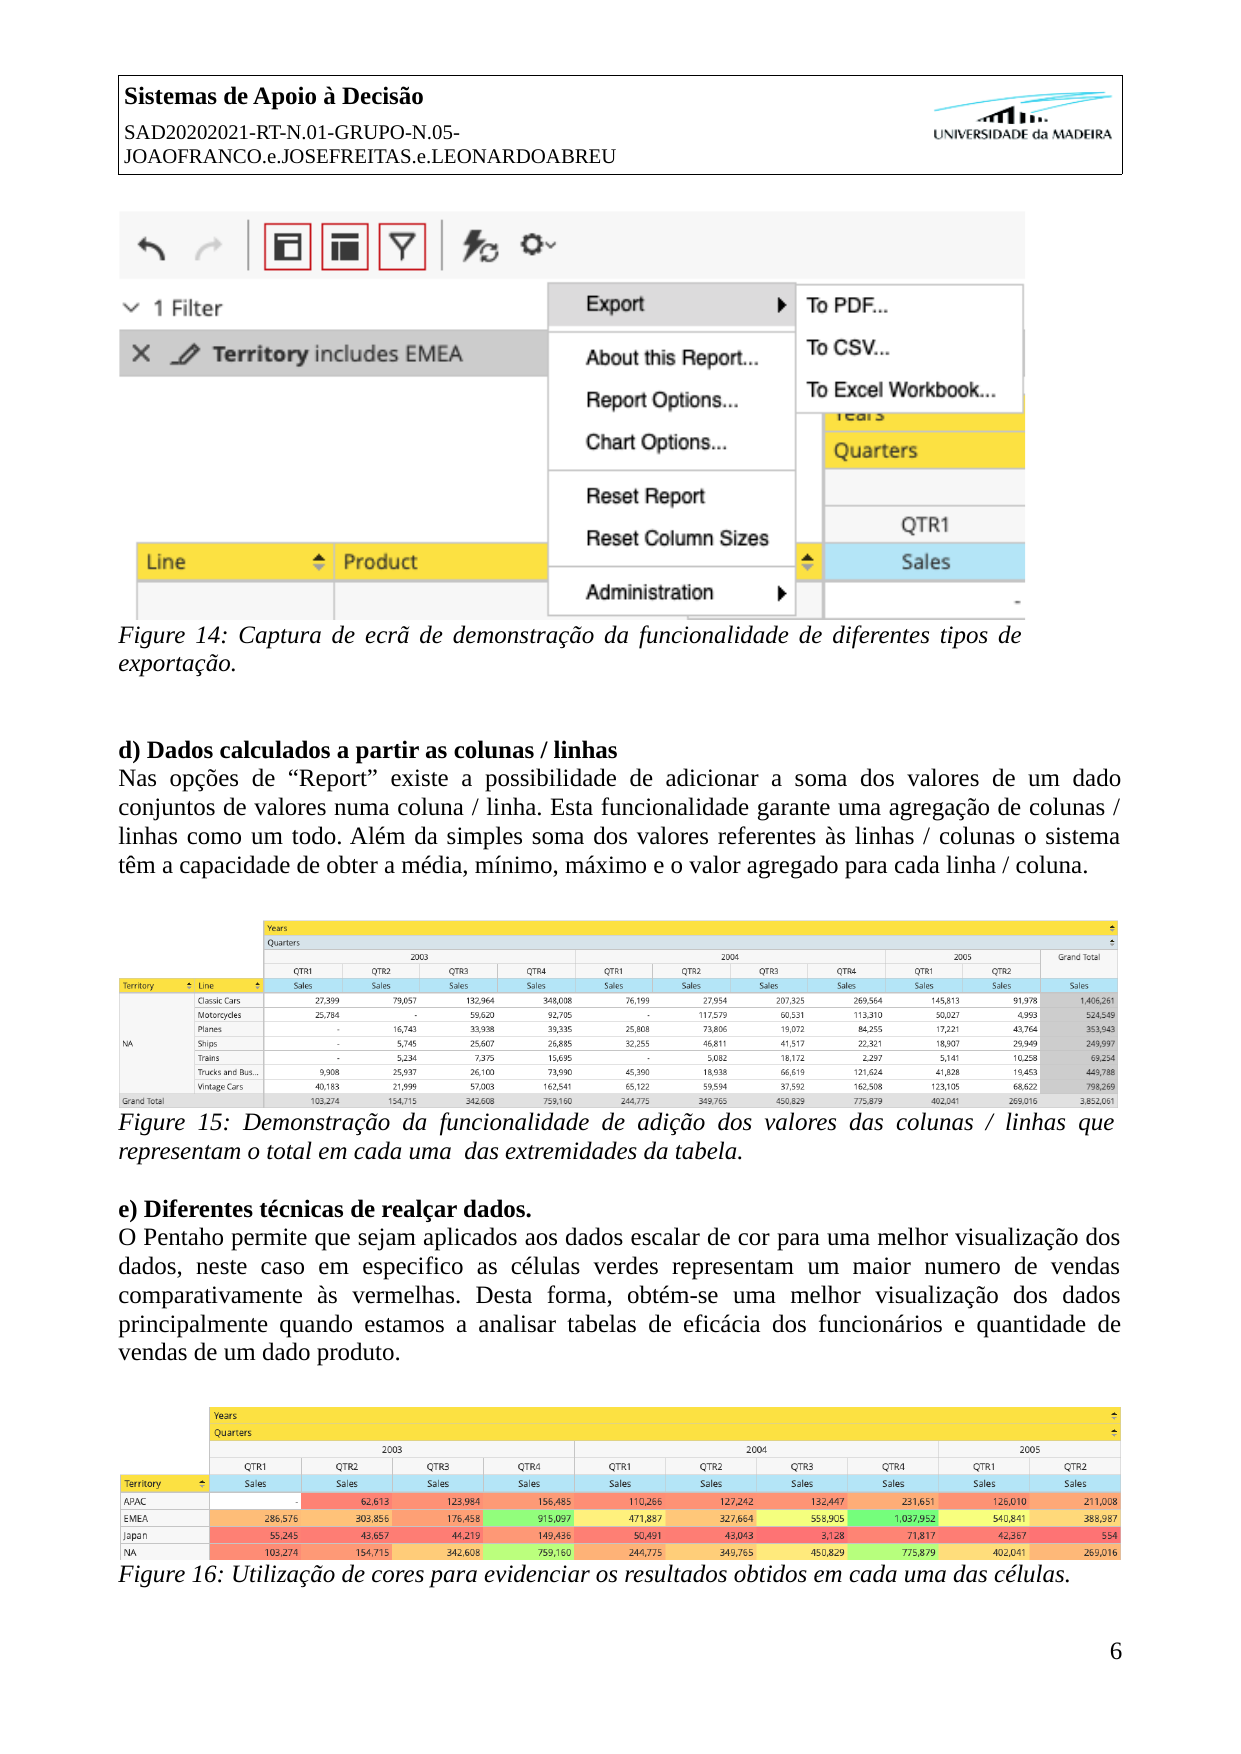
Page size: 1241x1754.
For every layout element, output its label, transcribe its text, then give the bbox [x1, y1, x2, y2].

text Figure 15: Demonstração da funcionalidade de adição dos valores das colunas / linhas que representam o total em cada uma das extremidades da tabela. [118, 1108, 1118, 1165]
picture [118, 1407, 1121, 1560]
text O Pentaho permite que sejam aplicados aos dados escalar de cor para uma melhor visualização dos dados, neste caso em especifico as células verdes representam um maior numero de vendas comparativamente às vermelhas. Desta forma, obtém-se uma melhor visualização dos dados principalmente quando estamos a analisar tabelas de eficácia dos funcionários e quantidade de vendas de um dado produto. [118, 1222, 1122, 1366]
text e) Diferentes técnicas de realçar dados. [118, 1194, 1122, 1222]
text d) Dados calculados a partir as colunas / linhas [118, 735, 1122, 763]
text Nas opções de “Report” existe a possibilidade de adicionar a soma dos valores de um dado conjuntos de valores numa coluna / linha. Esta funcionalidade garante uma agregação de colunas / linhas como um todo. Além da simples soma dos valores referentes às linhas / colunas o sistema têm a capacidade de obter a média, mínimo, máximo e o valor agregado para cada linha / coluna. [118, 763, 1122, 878]
picture [118, 210, 1026, 620]
text Figure 16: Utilização de cores para evidenciar os resultados obtidos em cada uma das células. [118, 1560, 1121, 1588]
text Figure 14: Captura de ecrã de demonstração da funcionalidade de diferentes tipos de exportação. [118, 620, 1025, 677]
picture [118, 919, 1118, 1108]
picture [919, 80, 1120, 146]
